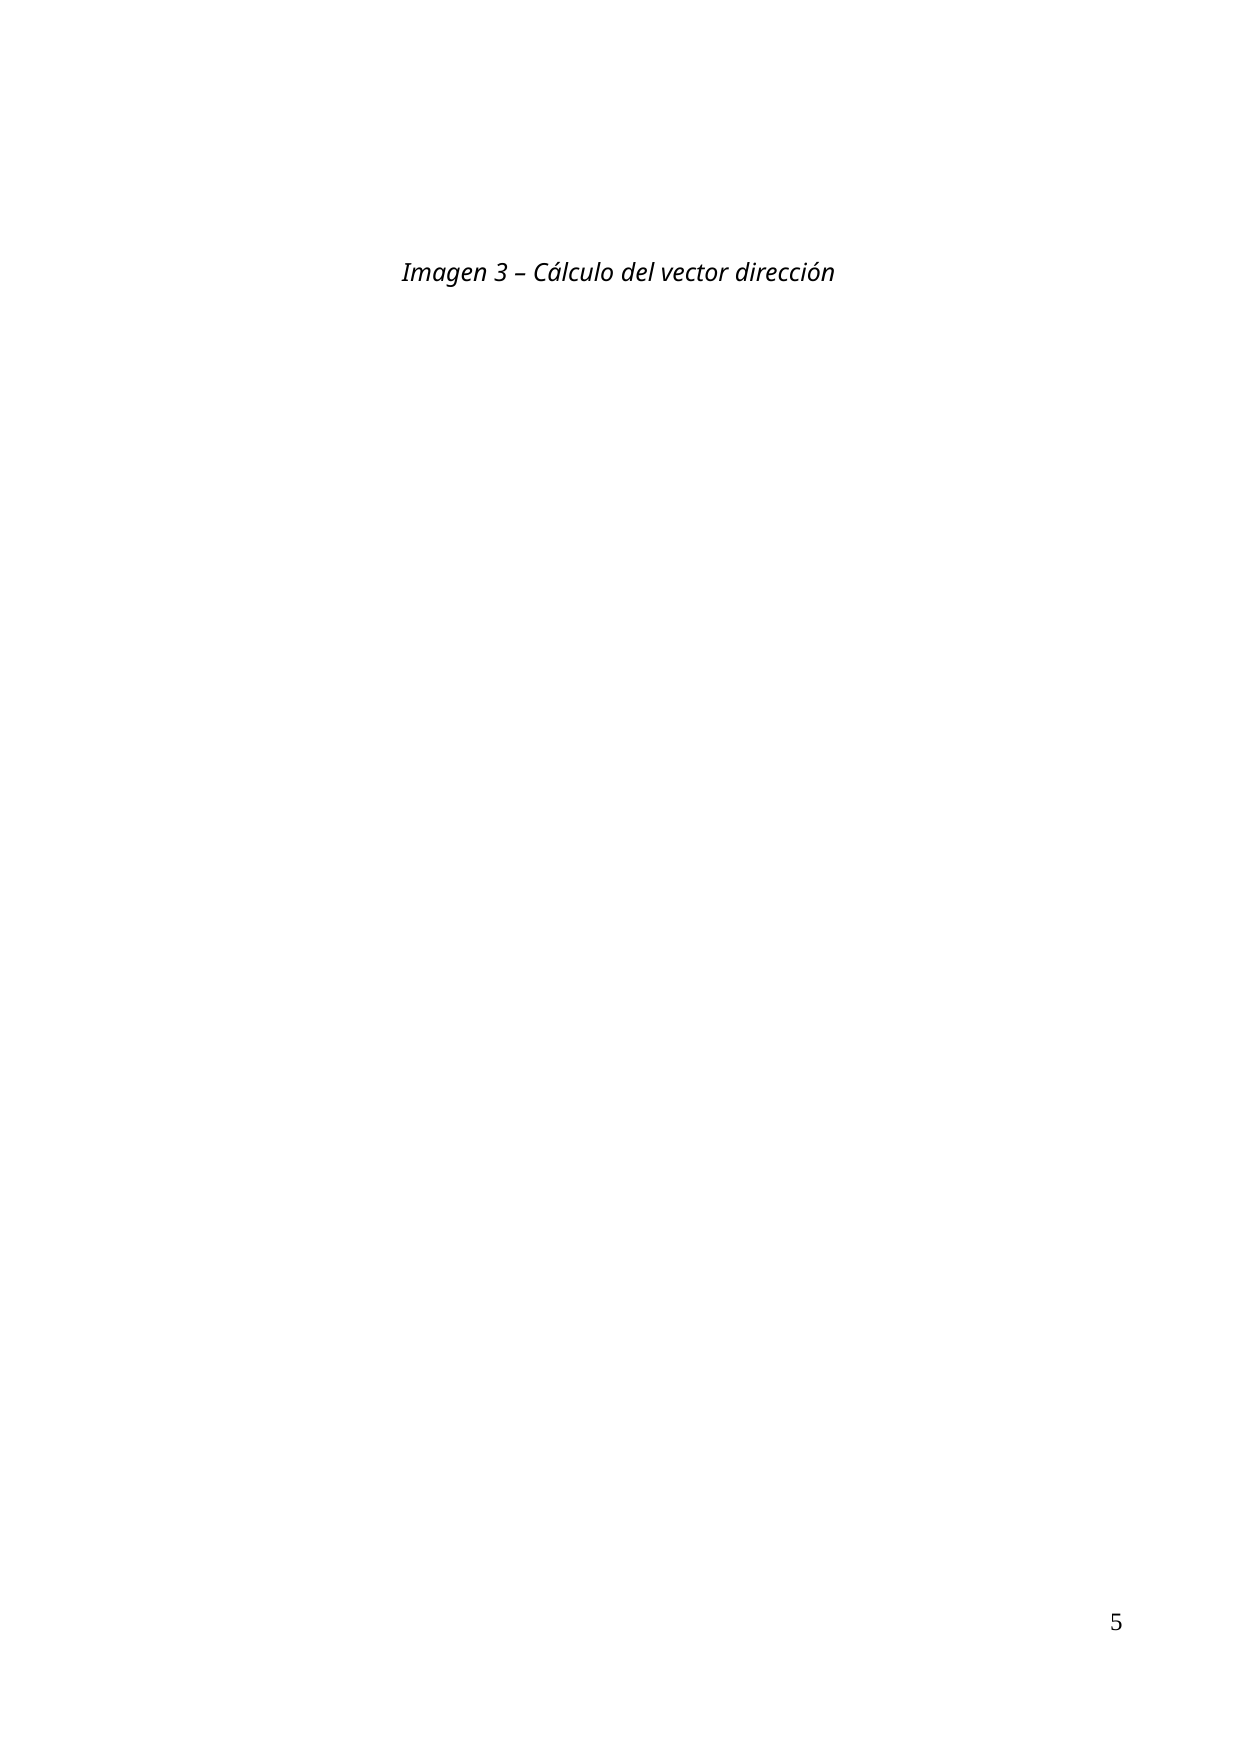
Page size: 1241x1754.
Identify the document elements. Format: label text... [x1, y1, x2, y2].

text Imagen 3 – Cálculo del vector dirección [118, 254, 1122, 288]
